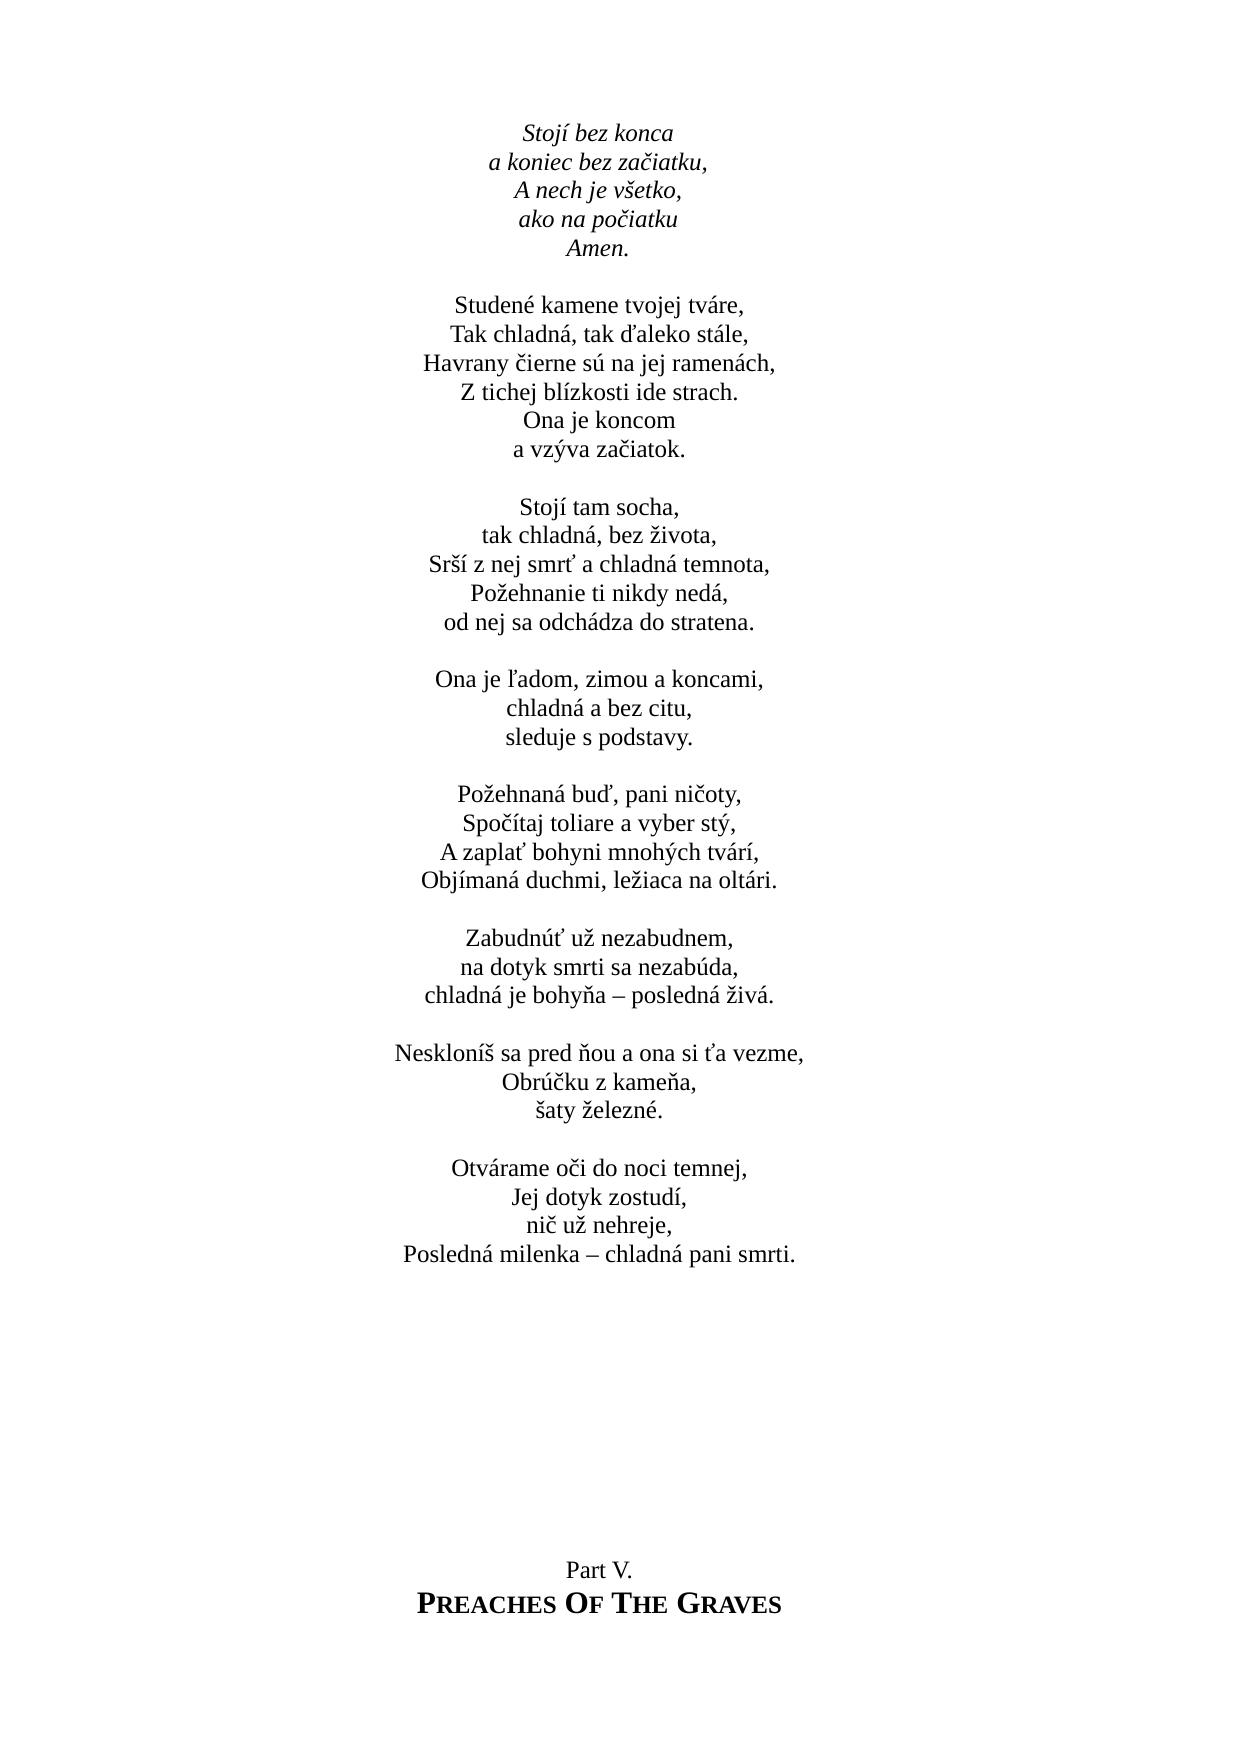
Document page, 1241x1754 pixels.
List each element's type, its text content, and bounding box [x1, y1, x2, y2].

text Zabudnúť už nezabudnem, [75, 923, 1123, 952]
text Ona je ľadom, zimou a koncami, [75, 664, 1123, 693]
text Srší z nej smrť a chladná temnota, [75, 549, 1123, 578]
text Havrany čierne sú na jej ramenách, [75, 348, 1123, 377]
text Amen. [75, 233, 1123, 262]
text Spočítaj toliare a vyber stý, [75, 808, 1123, 837]
text šaty železné. [75, 1096, 1123, 1124]
text Jej dotyk zostudí, [75, 1182, 1123, 1211]
text Stojí tam socha, [75, 492, 1123, 521]
text Otvárame oči do noci temnej, [75, 1153, 1123, 1182]
text chladná je bohyňa – posledná živá. [75, 981, 1123, 1009]
text Z tichej blízkosti ide strach. [75, 377, 1123, 406]
text chladná a bez citu, [75, 693, 1123, 722]
text Objímaná duchmi, ležiaca na oltári. [75, 866, 1123, 894]
text Part V. [75, 1556, 1123, 1584]
text Obrúčku z kameňa, [75, 1067, 1123, 1096]
text od nej sa odchádza do stratena. [75, 607, 1123, 636]
text a vzýva začiatok. [75, 434, 1123, 463]
text Požehnanie ti nikdy nedá, [75, 578, 1123, 607]
text ako na počiatku [75, 204, 1123, 233]
text A nech je všetko, [75, 176, 1123, 204]
text tak chladná, bez života, [75, 521, 1123, 549]
text nič už nehreje, [75, 1211, 1123, 1239]
text Stojí bez konca [75, 118, 1123, 147]
subtitle Preaches Of The Graves [75, 1584, 417, 1620]
text na dotyk smrti sa nezabúda, [75, 952, 1123, 981]
text Ona je koncom [75, 406, 1123, 434]
text A zaplať bohyni mnohých tvárí, [75, 837, 1123, 866]
text sleduje s podstavy. [75, 722, 1123, 751]
text Posledná milenka – chladná pani smrti. [75, 1239, 1123, 1268]
text Neskloníš sa pred ňou a ona si ťa vezme, [75, 1038, 1123, 1067]
subtitle Preaches Of The Graves [782, 1584, 1123, 1620]
text Požehnaná buď, pani ničoty, [75, 779, 1123, 808]
text a koniec bez začiatku, [75, 147, 1123, 176]
text Tak chladná, tak ďaleko stále, [75, 319, 1123, 348]
text Studené kamene tvojej tváre, [75, 291, 1123, 319]
